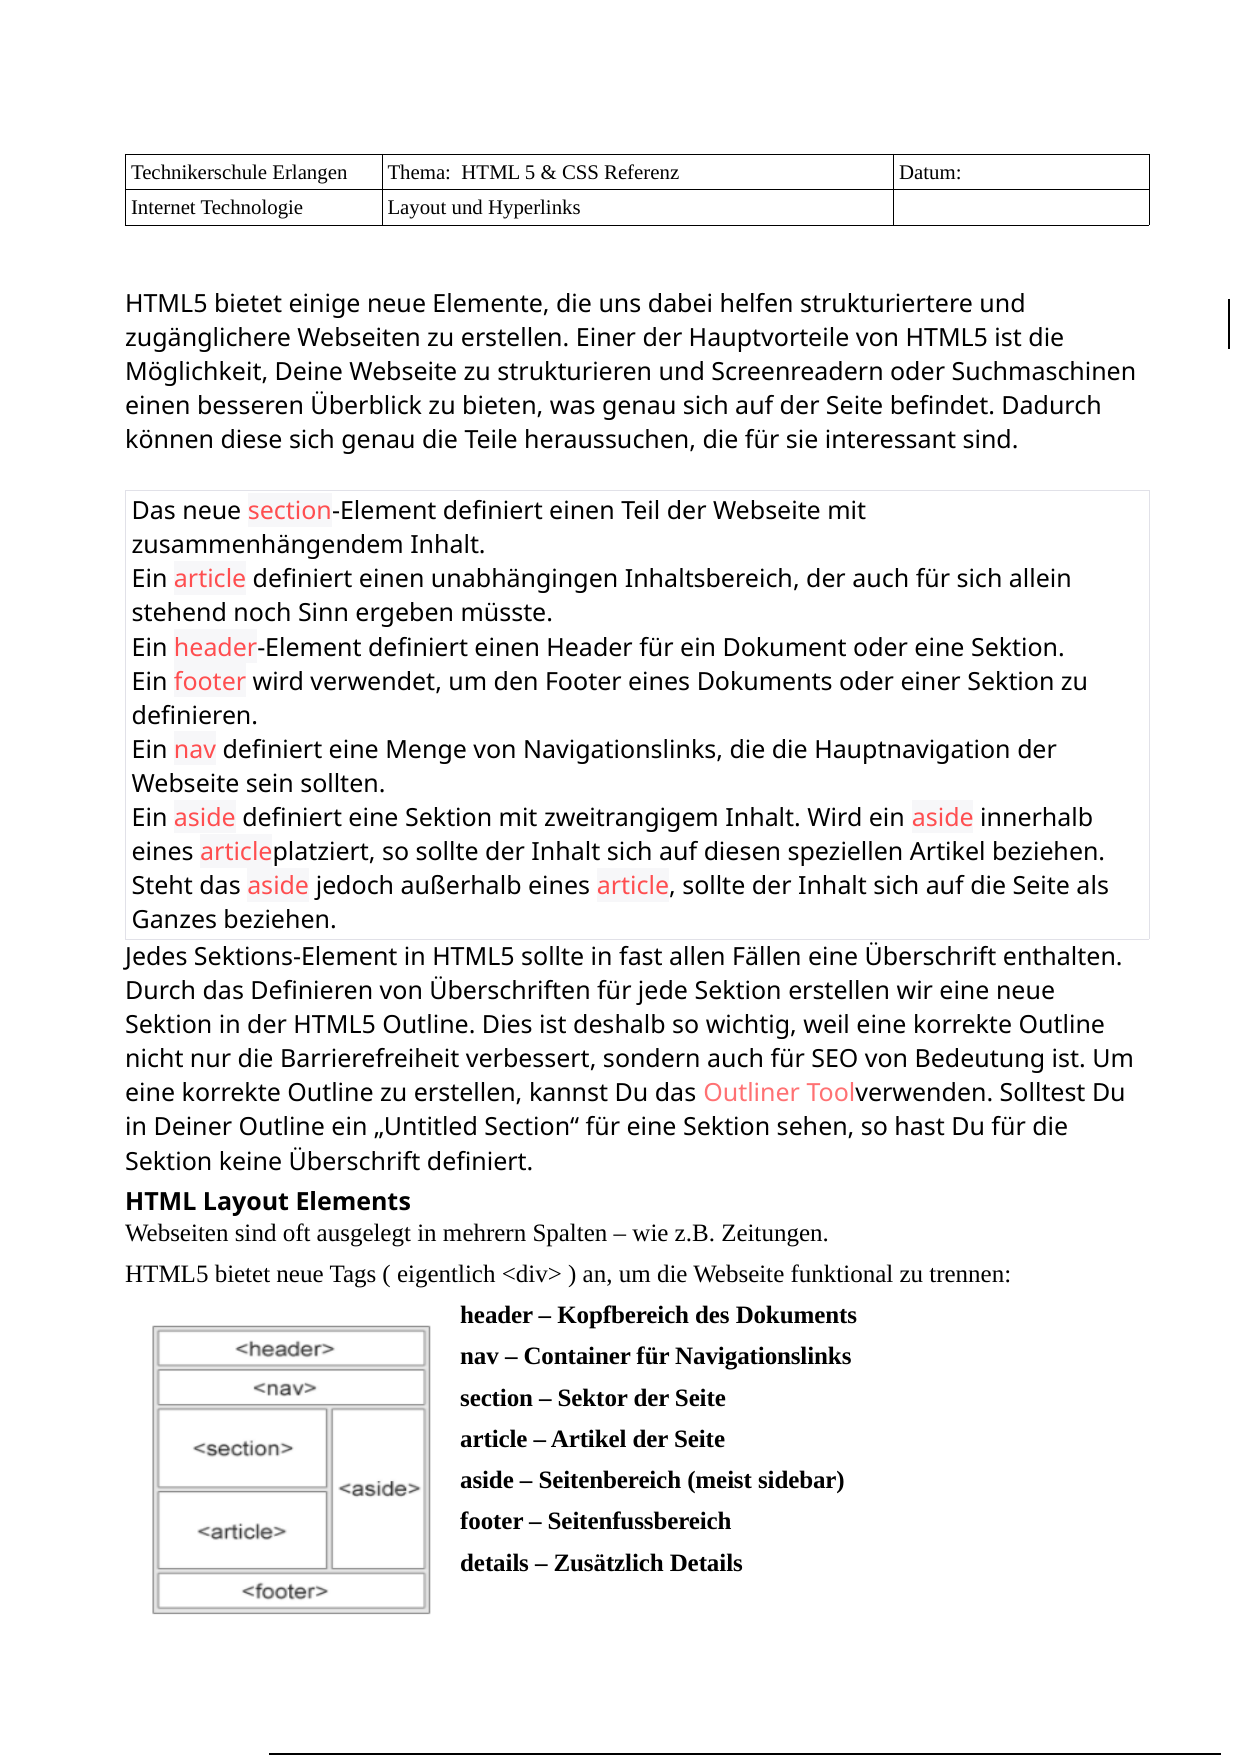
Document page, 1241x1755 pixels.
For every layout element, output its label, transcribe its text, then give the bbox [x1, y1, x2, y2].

text Webseiten sind oft ausgelegt in mehrern Spalten – wie z.B. Zeitungen. [125, 1218, 1149, 1246]
text Ein article definiert einen unabhängingen Inhaltsbereich, der auch für sich allein stehend noch Sinn ergeben müsste. [126, 558, 1149, 626]
text Ein nav definiert eine Menge von Navigationslinks, die die Hauptnavigation der Webseite sein sollten. [126, 728, 1149, 796]
text Ein aside definiert eine Sektion mit zweitrangigem Inhalt. Wird ein aside innerhalb eines articleplatziert, so sollte der Inhalt sich auf diesen speziellen Artikel beziehen. Steht das aside jedoch außerhalb eines article, sollte der Inhalt sich auf die Seite als Ganzes beziehen. [126, 796, 1149, 939]
subtitle HTML Layout Elements [125, 1183, 1149, 1218]
text section – Sektor der Seite [460, 1383, 1149, 1411]
text details – Zusätzlich Details [460, 1548, 1149, 1576]
text header – Kopfbereich des Dokuments [125, 1300, 1149, 1329]
text Jedes Sektions-Element in HTML5 sollte in fast allen Fällen eine Überschrift enthalten. Durch das Definieren von Überschriften für jede Sektion erstellen wir eine neue Sektion in der HTML5 Outline. Dies ist deshalb so wichtig, weil eine korrekte Outline nicht nur die Barrierefreiheit verbessert, sondern auch für SEO von Bedeutung ist. Um eine korrekte Outline zu erstellen, kannst Du das Outliner Toolverwenden. Solltest Du in Deiner Outline ein „Untitled Section“ für eine Sektion sehen, so hast Du für die Sektion keine Überschrift definiert. [125, 940, 1149, 1177]
text Das neue section-Element definiert einen Teil der Webseite mit zusammenhängendem Inhalt. [126, 491, 1149, 558]
text article – Artikel der Seite [460, 1424, 1149, 1453]
text Ein footer wird verwendet, um den Footer eines Dokuments oder einer Sektion zu definieren. [126, 660, 1149, 728]
picture [140, 1316, 460, 1634]
text nav – Container für Navigationslinks [460, 1341, 1149, 1370]
text HTML5 bietet neue Tags ( eigentlich <div> ) an, um die Webseite funktional zu trennen: [125, 1259, 1149, 1288]
text HTML5 bietet einige neue Elemente, die uns dabei helfen strukturiertere und zugänglichere Webseiten zu erstellen. Einer der Hauptvorteile von HTML5 ist die Möglichkeit, Deine Webseite zu strukturieren und Screenreadern oder Suchmaschinen einen besseren Überblick zu bieten, was genau sich auf der Seite befindet. Dadurch können diese sich genau die Teile heraussuchen, die für sie interessant sind. [125, 286, 1149, 456]
text aside – Seitenbereich (meist sidebar) [460, 1465, 1149, 1494]
text Ein header-Element definiert einen Header für ein Dokument oder eine Sektion. [126, 626, 1149, 660]
text footer – Seitenfussbereich [460, 1506, 1149, 1535]
